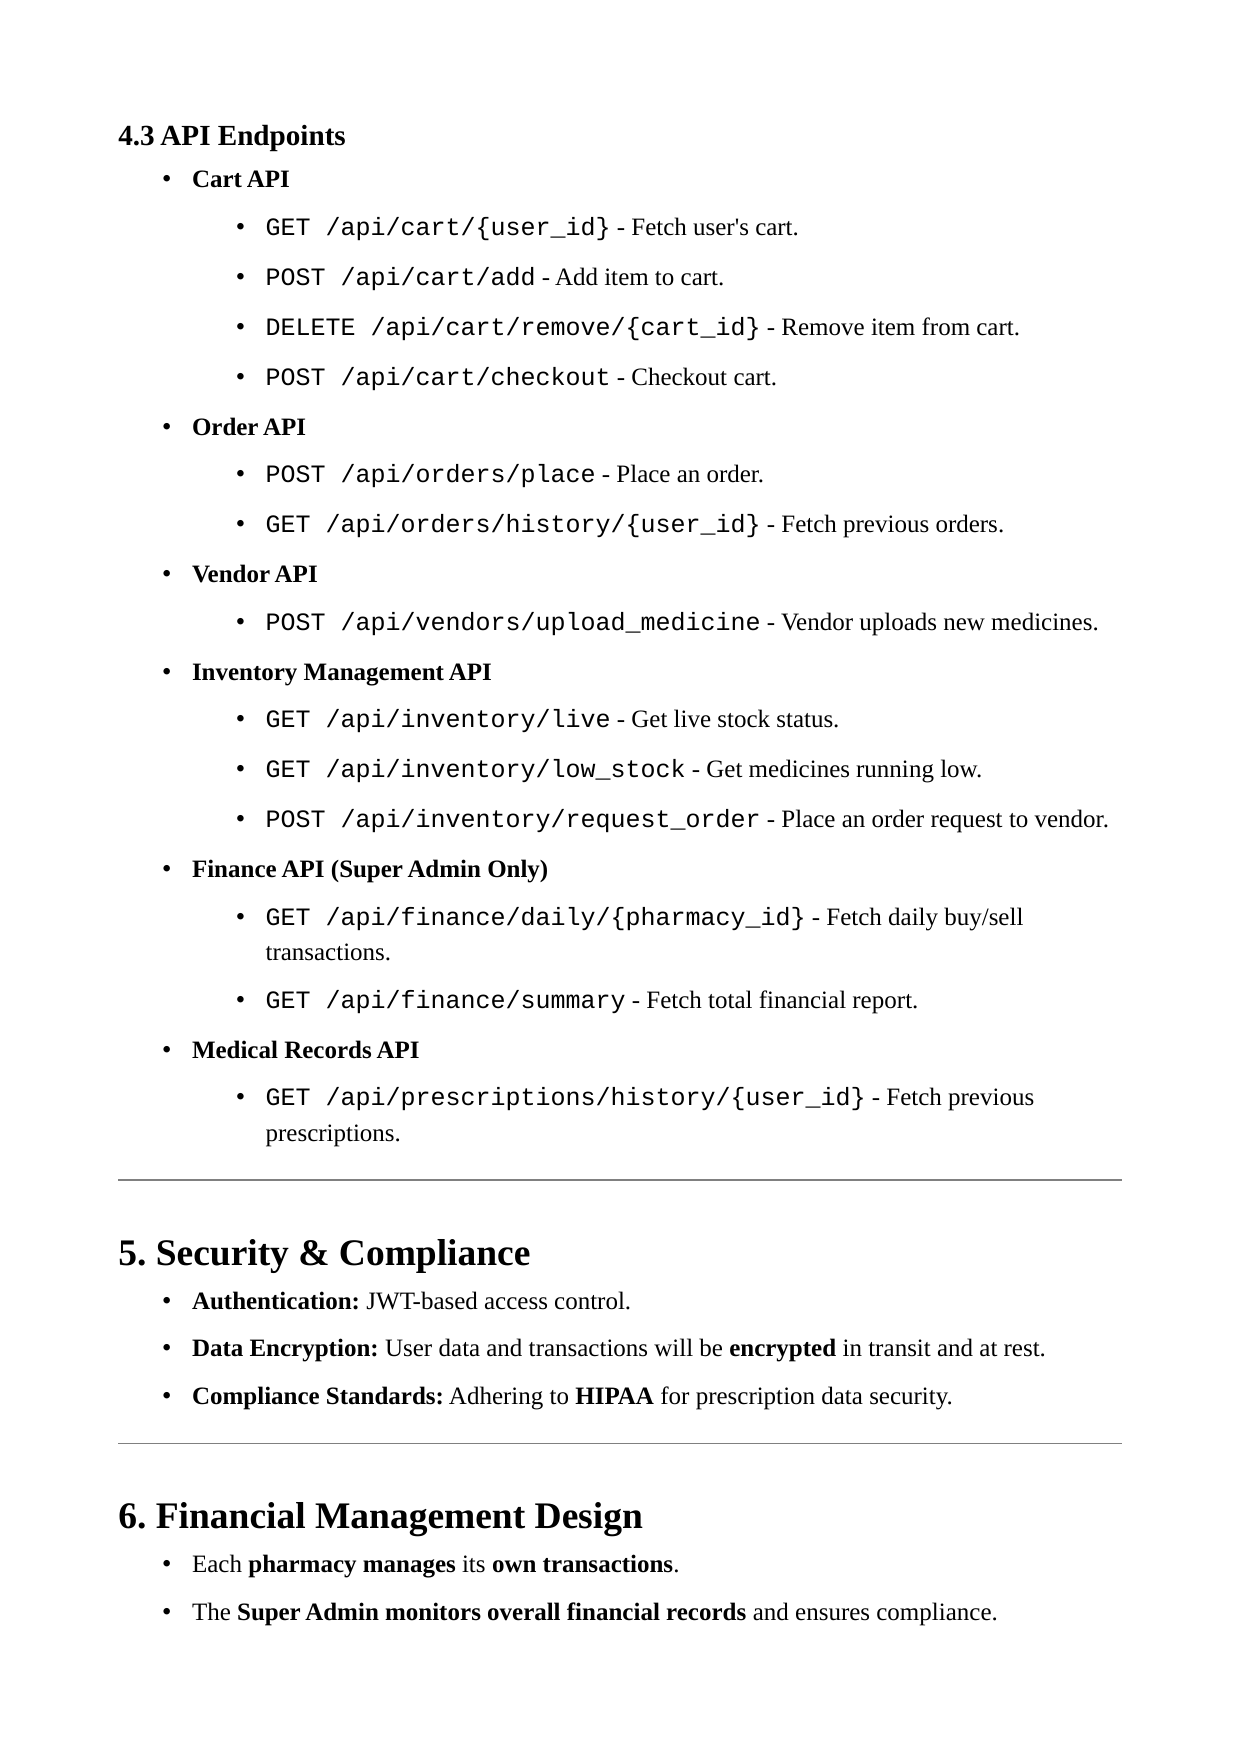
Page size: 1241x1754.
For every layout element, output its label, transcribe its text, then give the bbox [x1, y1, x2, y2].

list GET /api/inventory/live - Get live stock status. [236, 704, 1122, 735]
list Vendor API [162, 559, 1122, 588]
list POST /api/vendors/upload_medicine - Vendor uploads new medicines. [236, 607, 1122, 638]
list POST /api/inventory/request_order - Place an order request to vendor. [236, 804, 1122, 835]
list GET /api/finance/daily/{pharmacy_id} - Fetch daily buy/sell transactions. [236, 902, 1122, 966]
list Data Encryption: User data and transactions will be encrypted in transit and at rest. [162, 1333, 1122, 1362]
list Cart API [162, 164, 1122, 193]
list GET /api/cart/{user_id} - Fetch user's cart. [236, 212, 1122, 243]
list POST /api/orders/place - Place an order. [236, 459, 1122, 490]
subtitle 4.3 API Endpoints [118, 118, 1122, 152]
list Each pharmacy manages its own transactions. [162, 1549, 1122, 1578]
list Compliance Standards: Adhering to HIPAA for prescription data security. [162, 1381, 1122, 1410]
list Authentication: JWT-based access control. [162, 1286, 1122, 1315]
list DELETE /api/cart/remove/{cart_id} - Remove item from cart. [236, 312, 1122, 343]
list The Super Admin monitors overall financial records and ensures compliance. [162, 1597, 1122, 1626]
list GET /api/orders/history/{user_id} - Fetch previous orders. [236, 509, 1122, 540]
list Inventory Management API [162, 657, 1122, 686]
list Finance API (Super Admin Only) [162, 854, 1122, 883]
list POST /api/cart/add - Add item to cart. [236, 262, 1122, 293]
list GET /api/prescriptions/history/{user_id} - Fetch previous prescriptions. [236, 1082, 1122, 1146]
list GET /api/inventory/low_stock - Get medicines running low. [236, 754, 1122, 785]
list Order API [162, 412, 1122, 441]
list POST /api/cart/checkout - Checkout cart. [236, 362, 1122, 393]
subtitle 6. Financial Management Design [118, 1494, 1122, 1537]
list Medical Records API [162, 1035, 1122, 1064]
subtitle 5. Security & Compliance [118, 1230, 1122, 1273]
list GET /api/finance/summary - Fetch total financial report. [236, 985, 1122, 1016]
